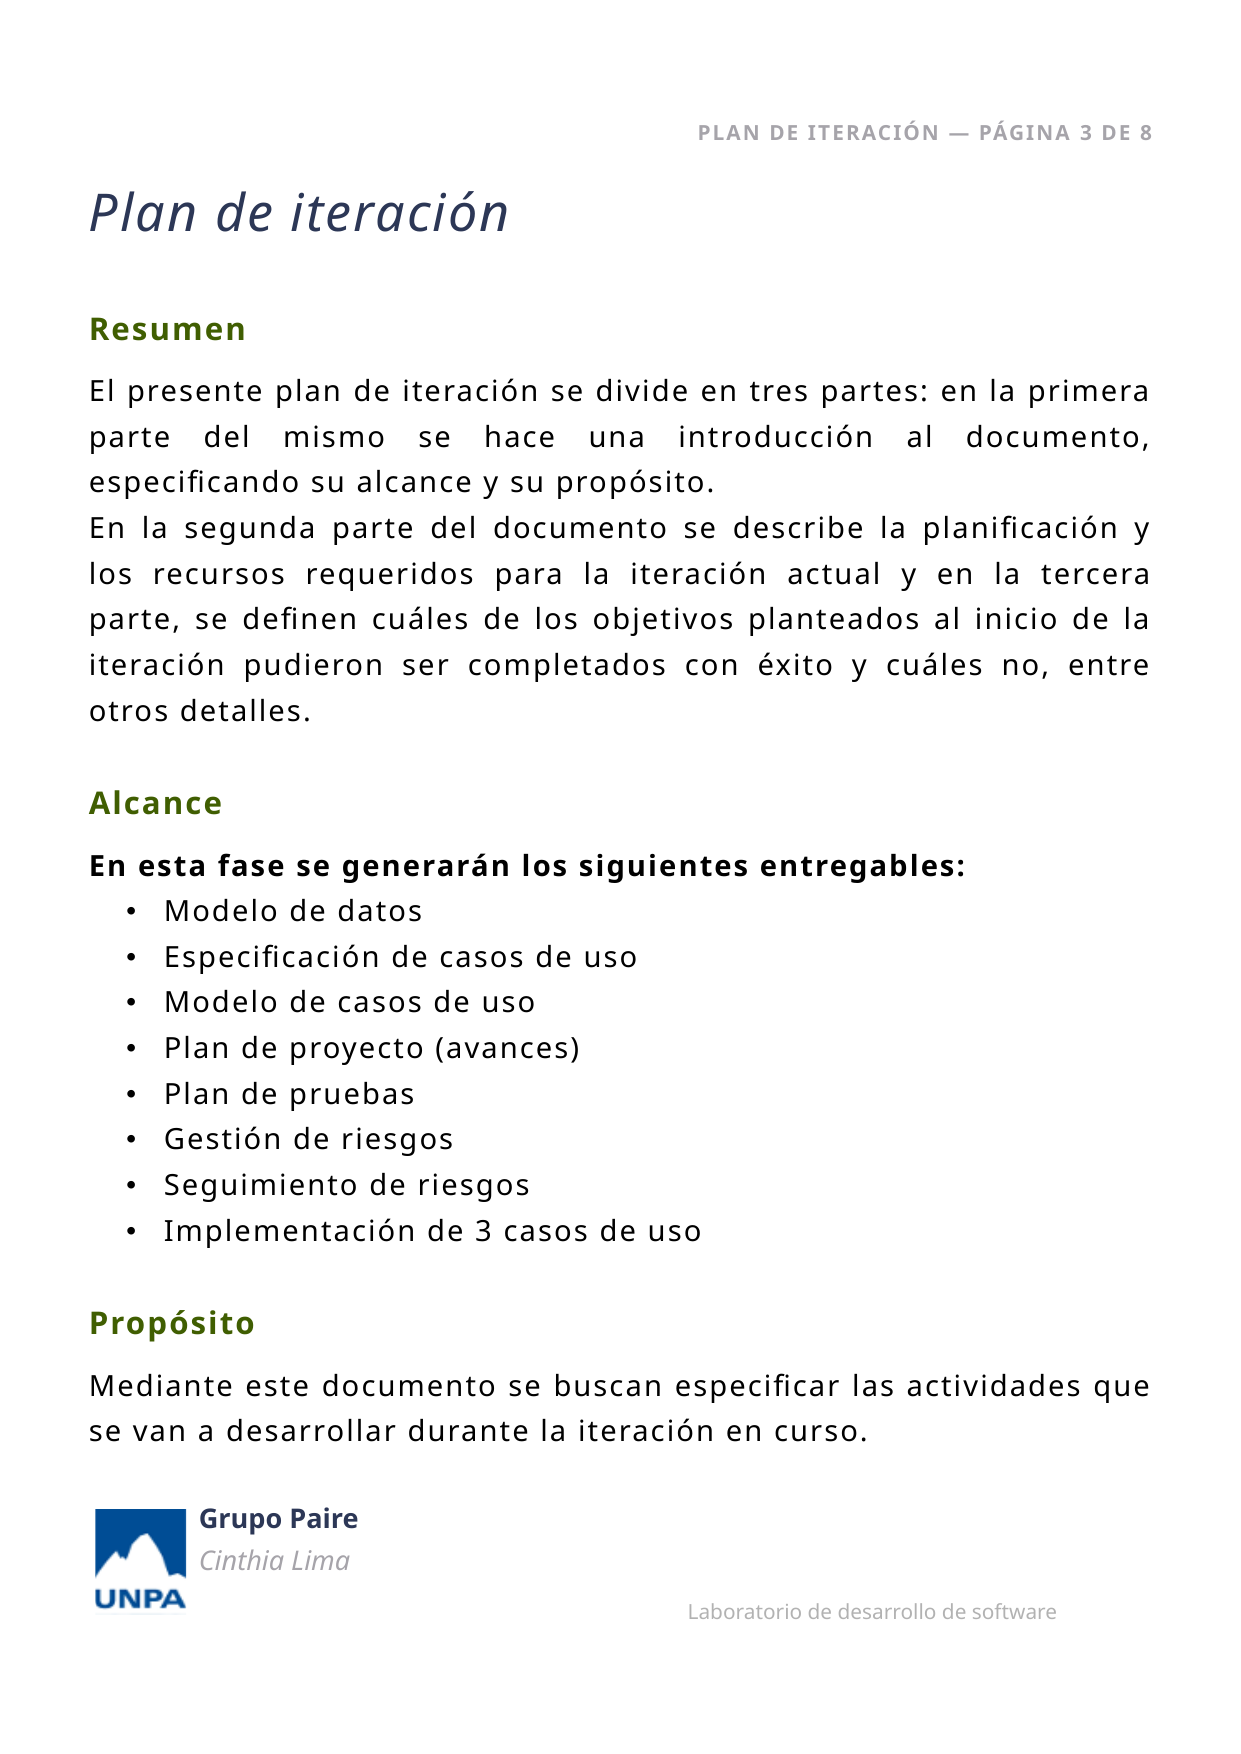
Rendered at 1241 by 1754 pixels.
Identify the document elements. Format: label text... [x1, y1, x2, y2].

list Implementación de 3 casos de uso [126, 1210, 1152, 1249]
text En la segunda parte del documento se describe la planificación y los recursos requeridos para la iteración actual y en la tercera parte, se definen cuáles de los objetivos planteados al inicio de la iteración pudieron ser completados con éxito y cuáles no, entre otros detalles. [88, 507, 1152, 729]
list Plan de proyecto (avances) [126, 1027, 1152, 1067]
text En esta fase se generarán los siguientes entregables: [88, 845, 1152, 884]
list Modelo de datos [126, 891, 1152, 930]
picture [95, 1509, 187, 1615]
text Plan de iteración [88, 176, 1152, 247]
list Seguimiento de riesgos [126, 1164, 1152, 1204]
list Modelo de casos de uso [126, 982, 1152, 1021]
text Propósito [88, 1301, 1152, 1344]
list Gestión de riesgos [126, 1119, 1152, 1158]
list Plan de pruebas [126, 1073, 1152, 1113]
text Mediante este documento se buscan especificar las actividades que se van a desarrollar durante la iteración en curso. [88, 1365, 1152, 1450]
text El presente plan de iteración se divide en tres partes: en la primera parte del mismo se hace una introducción al documento, especificando su alcance y su propósito. [88, 370, 1152, 501]
list Especificación de casos de uso [126, 936, 1152, 976]
text Resumen [88, 307, 1152, 349]
text Alcance [88, 781, 1152, 824]
